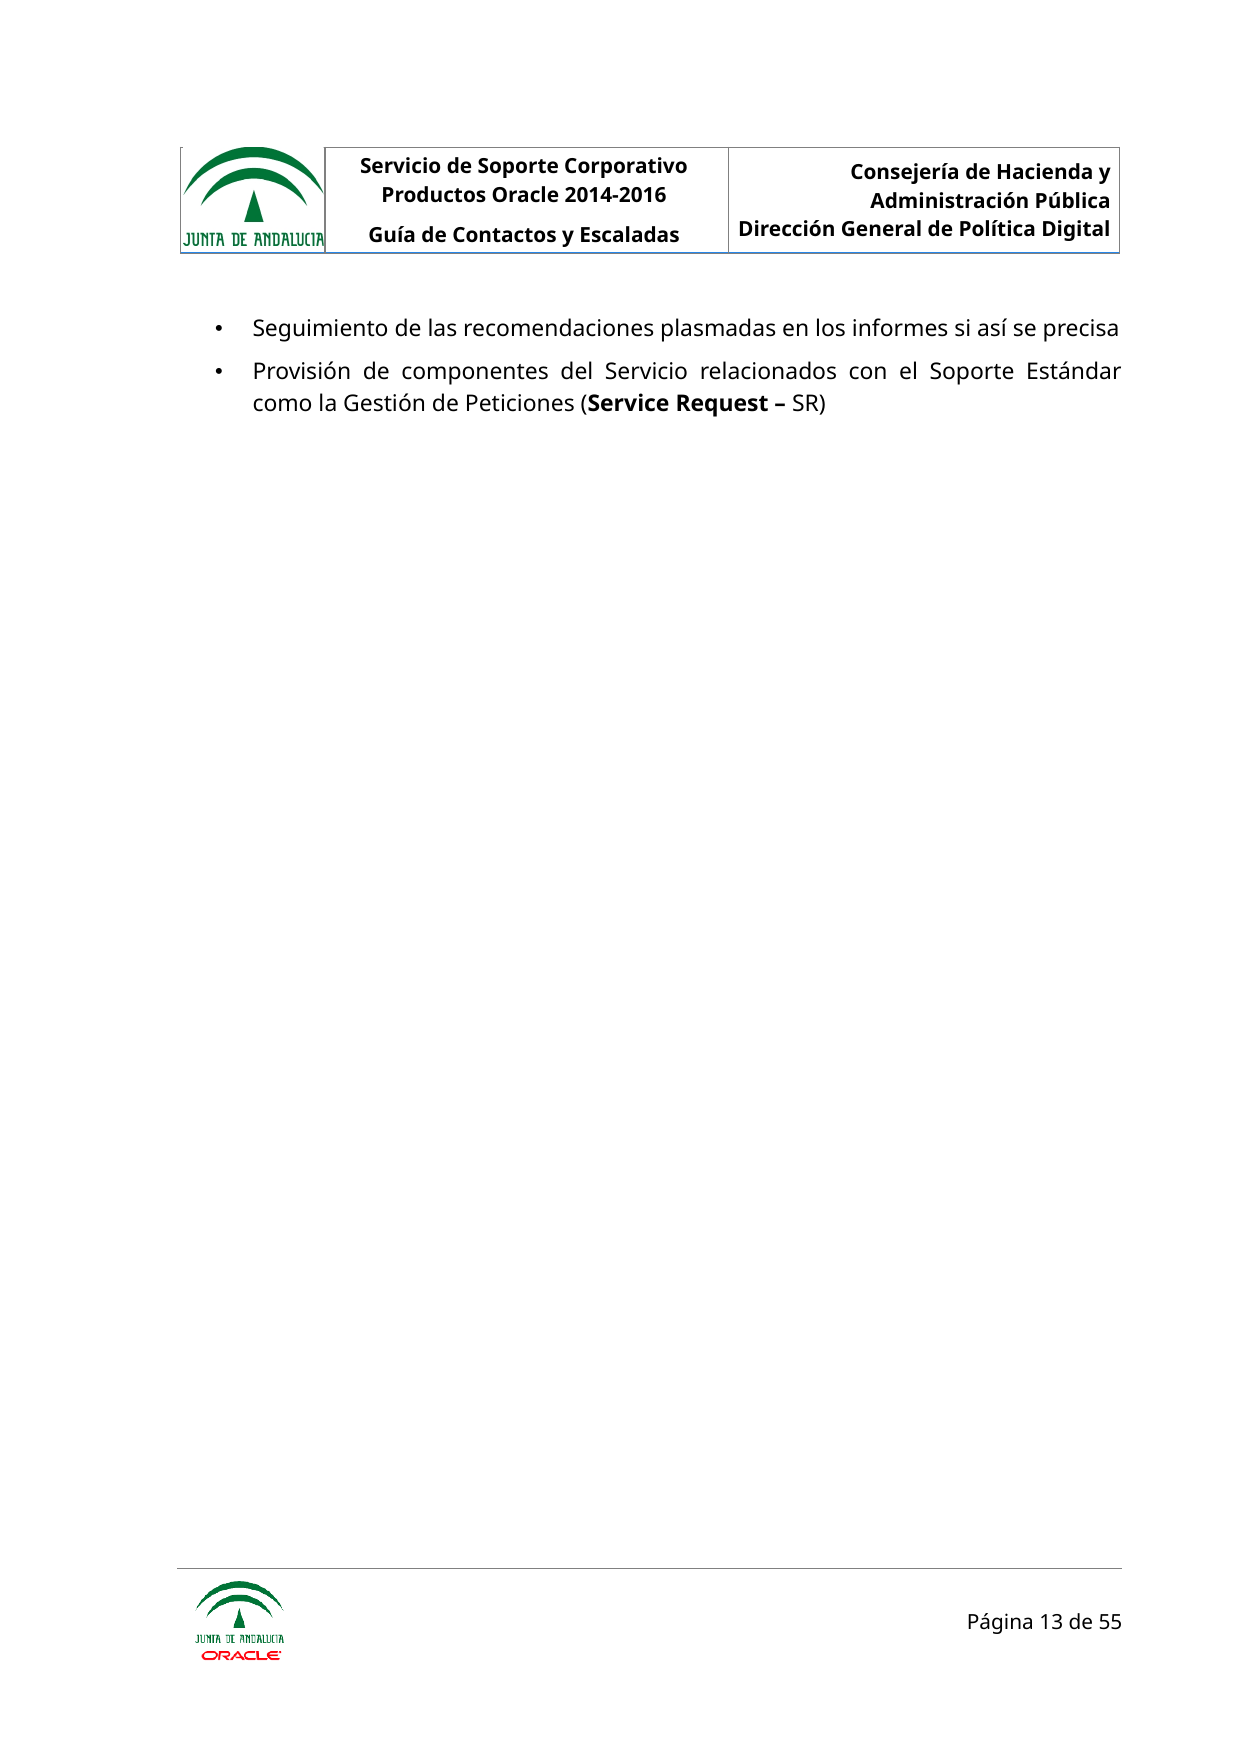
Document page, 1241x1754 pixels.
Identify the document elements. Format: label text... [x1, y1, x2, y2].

picture [193, 1581, 285, 1664]
list Seguimiento de las recomendaciones plasmadas en los informes si así se precisa [215, 311, 1122, 343]
picture [183, 147, 324, 246]
list Provisión de componentes del Servicio relacionados con el Soporte Estándar como la Gestión de Peticiones (Service Request – SR) [215, 355, 1122, 418]
